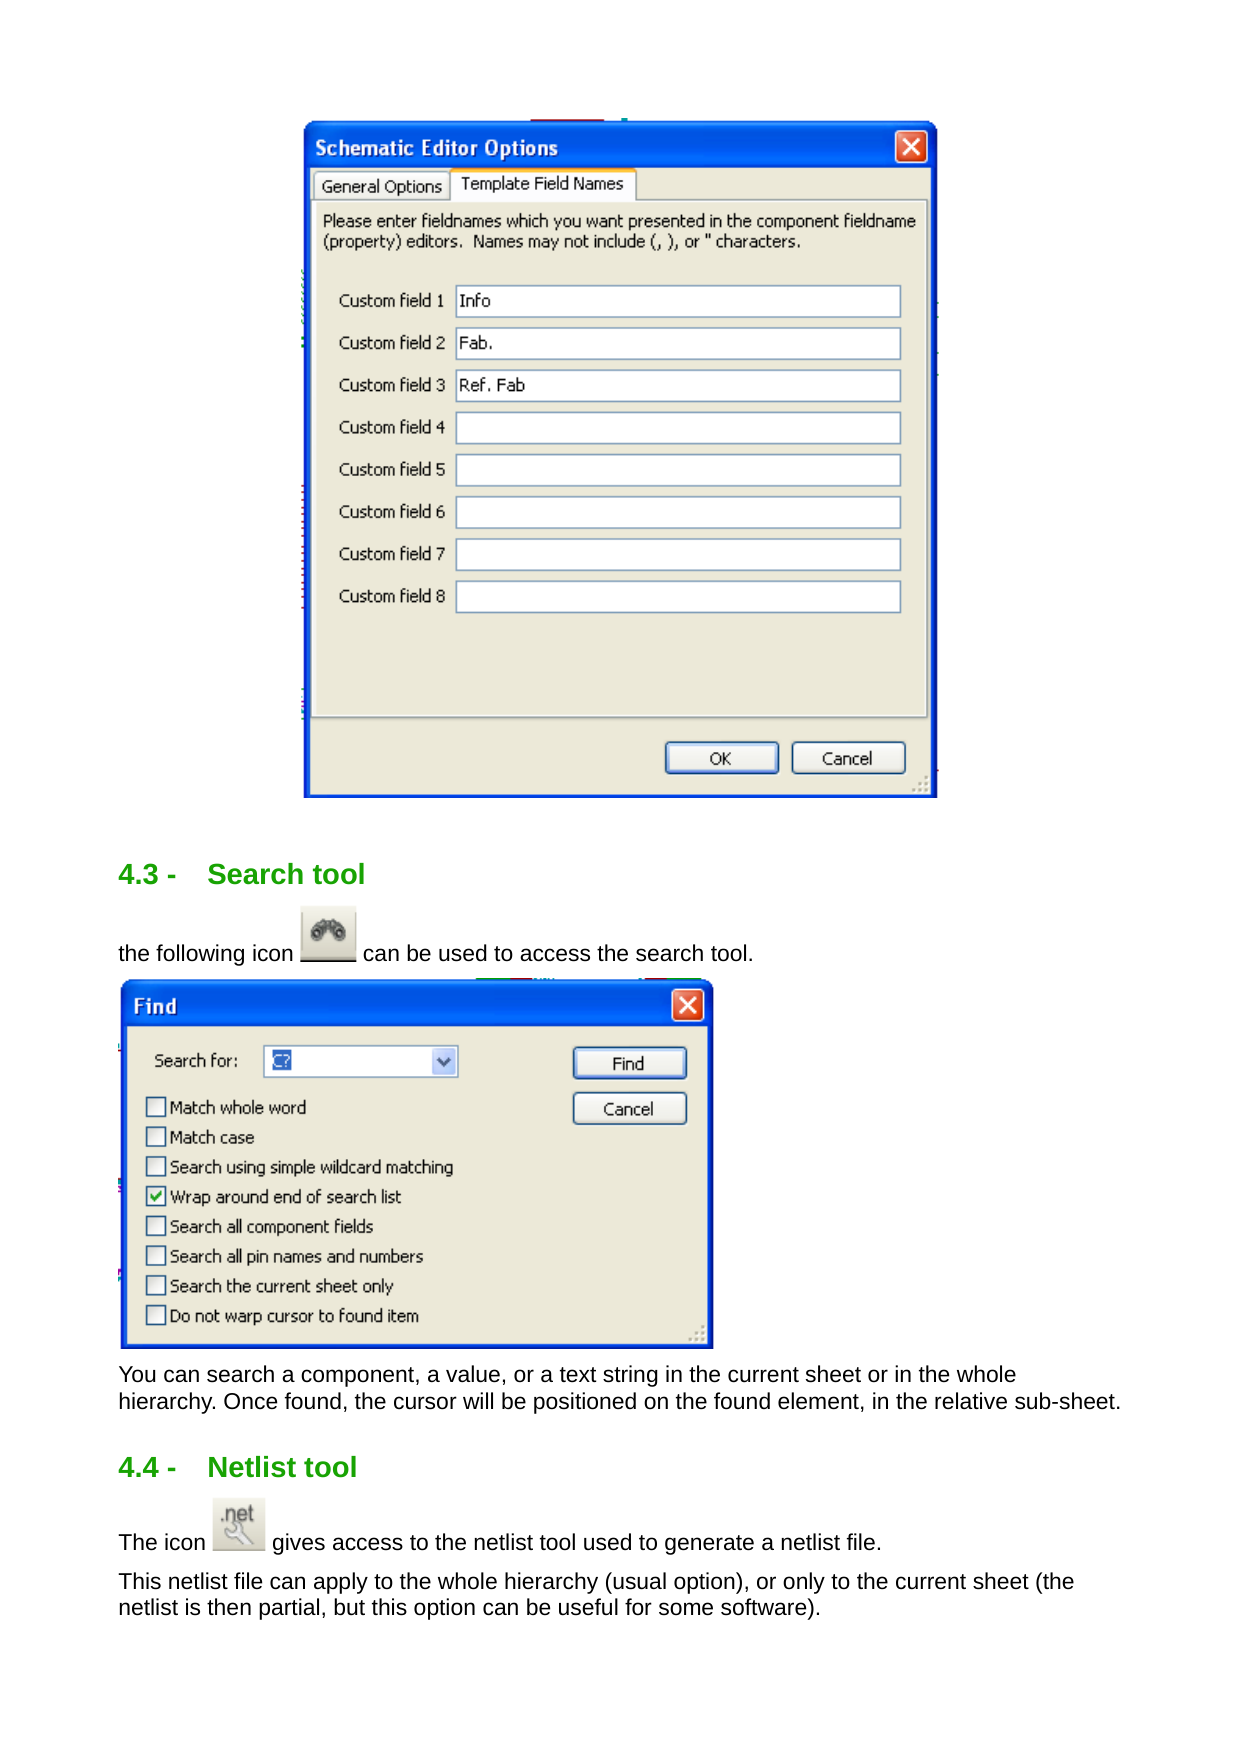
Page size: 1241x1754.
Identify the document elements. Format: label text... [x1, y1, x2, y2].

text This netlist file can apply to the whole hierarchy (usual option), or only to the current sheet (the netlist is then partial, but this option can be useful for some software). [118, 1568, 1122, 1621]
subtitle Netlist tool [118, 1450, 1122, 1483]
picture [301, 118, 939, 798]
text You can search a component, a value, or a text string in the current sheet or in the whole hierarchy. Once found, the cursor will be positioned on the found element, in the relative sub-sheet. [118, 1361, 1122, 1414]
picture [118, 978, 714, 1349]
text the following icon can be used to access the search tool. [118, 903, 1122, 966]
subtitle Search tool [118, 857, 1122, 891]
text The icon gives access to the netlist tool used to generate a netlist file. [118, 1496, 1122, 1555]
picture [300, 903, 357, 962]
picture [212, 1495, 266, 1551]
